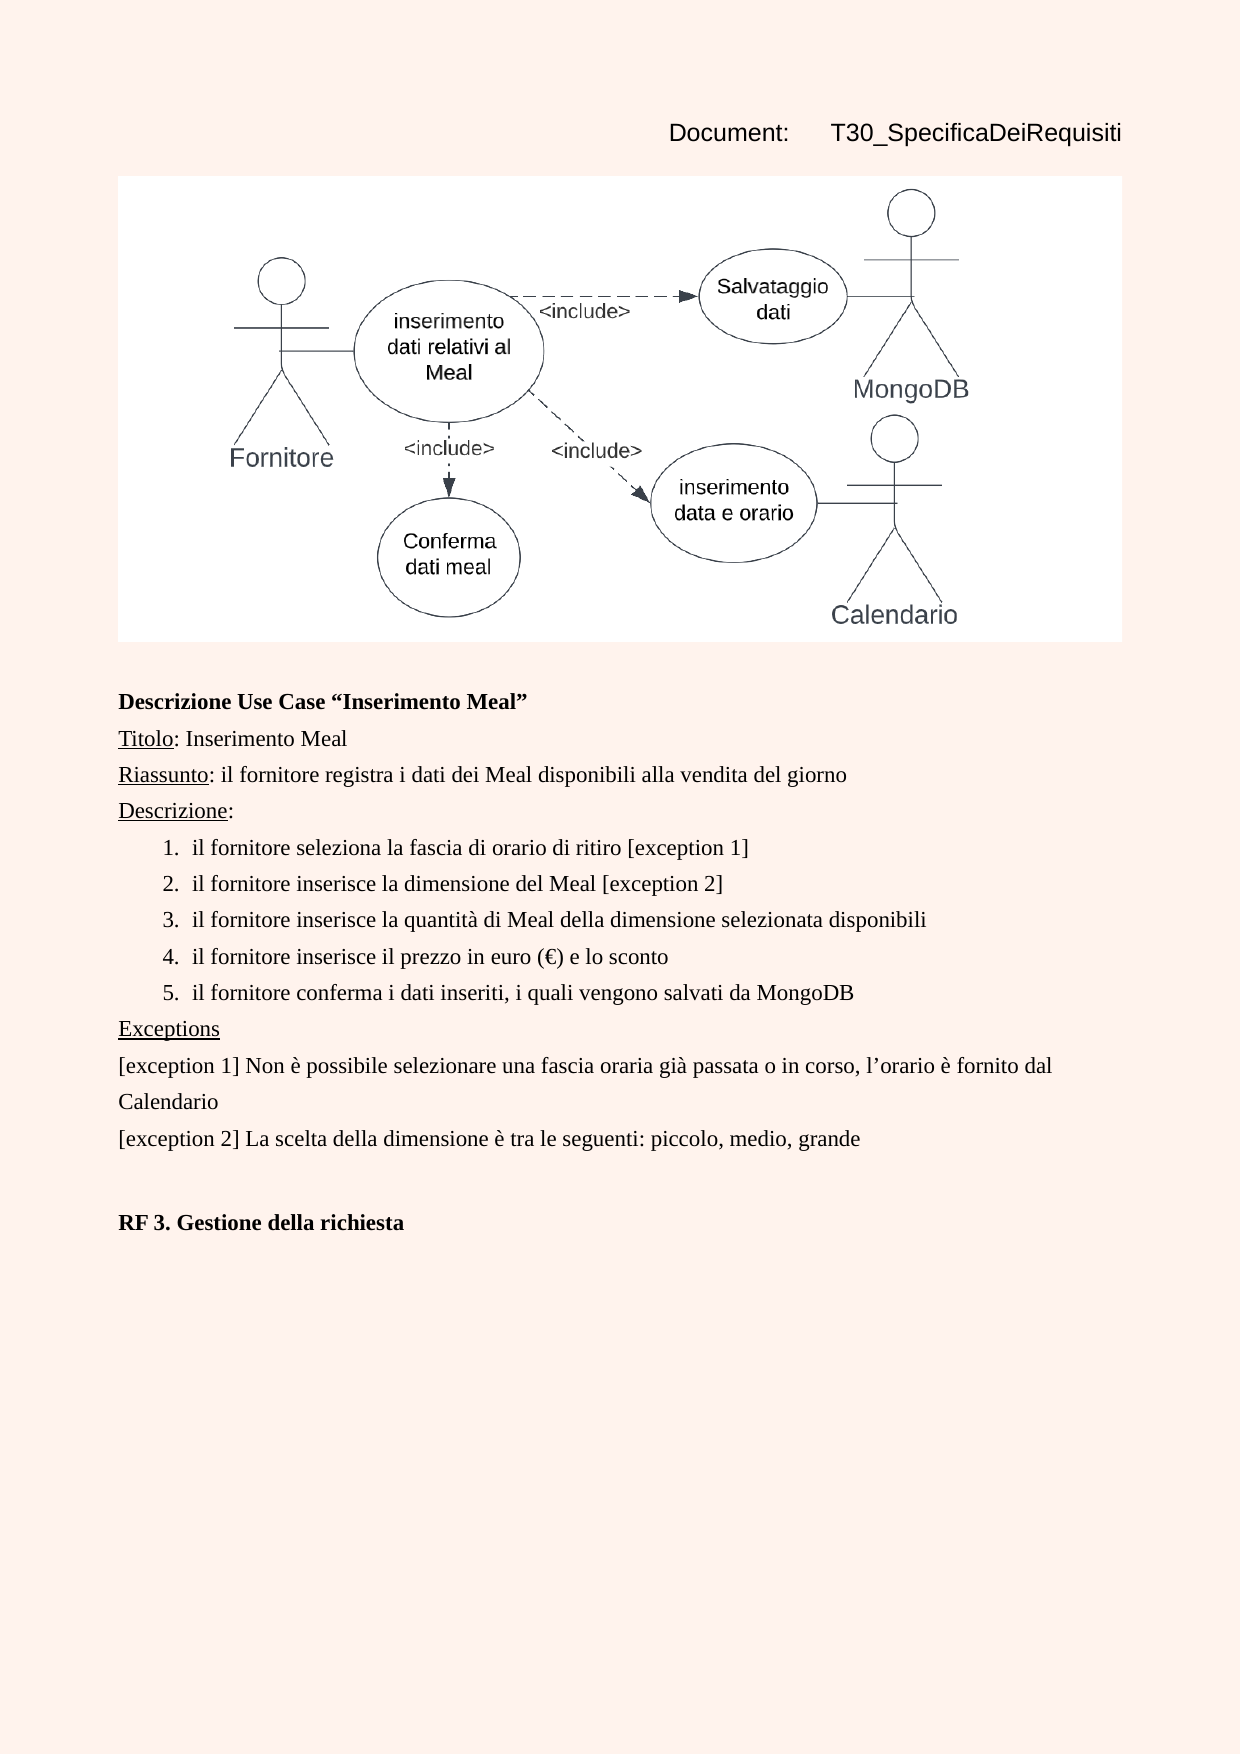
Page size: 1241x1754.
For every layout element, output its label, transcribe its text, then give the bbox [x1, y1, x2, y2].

text RF 3. Gestione della richiesta [118, 1208, 1122, 1235]
text Descrizione: [118, 797, 1122, 824]
text [exception 2] La scelta della dimensione è tra le seguenti: piccolo, medio, grande [118, 1124, 1122, 1151]
text Exceptions [118, 1016, 1122, 1042]
list il fornitore inserisce la quantità di Meal della dimensione selezionata disponibili [162, 906, 1122, 933]
list il fornitore inserisce il prezzo in euro (€) e lo sconto [162, 943, 1122, 969]
list il fornitore seleziona la fascia di orario di ritiro [exception 1] [162, 834, 1122, 860]
list il fornitore conferma i dati inseriti, i quali vengono salvati da MongoDB [162, 979, 1122, 1006]
picture [118, 176, 1123, 642]
list il fornitore inserisce la dimensione del Meal [exception 2] [162, 870, 1122, 896]
text Titolo: Inserimento Meal [118, 725, 1122, 751]
text Descrizione Use Case “Inserimento Meal” [118, 688, 1122, 715]
text Riassunto: il fornitore registra i dati dei Meal disponibili alla vendita del giorno [118, 761, 1122, 787]
text [exception 1] Non è possibile selezionare una fascia oraria già passata o in corso, l’orario è fornito dal Calendario [118, 1052, 1122, 1114]
